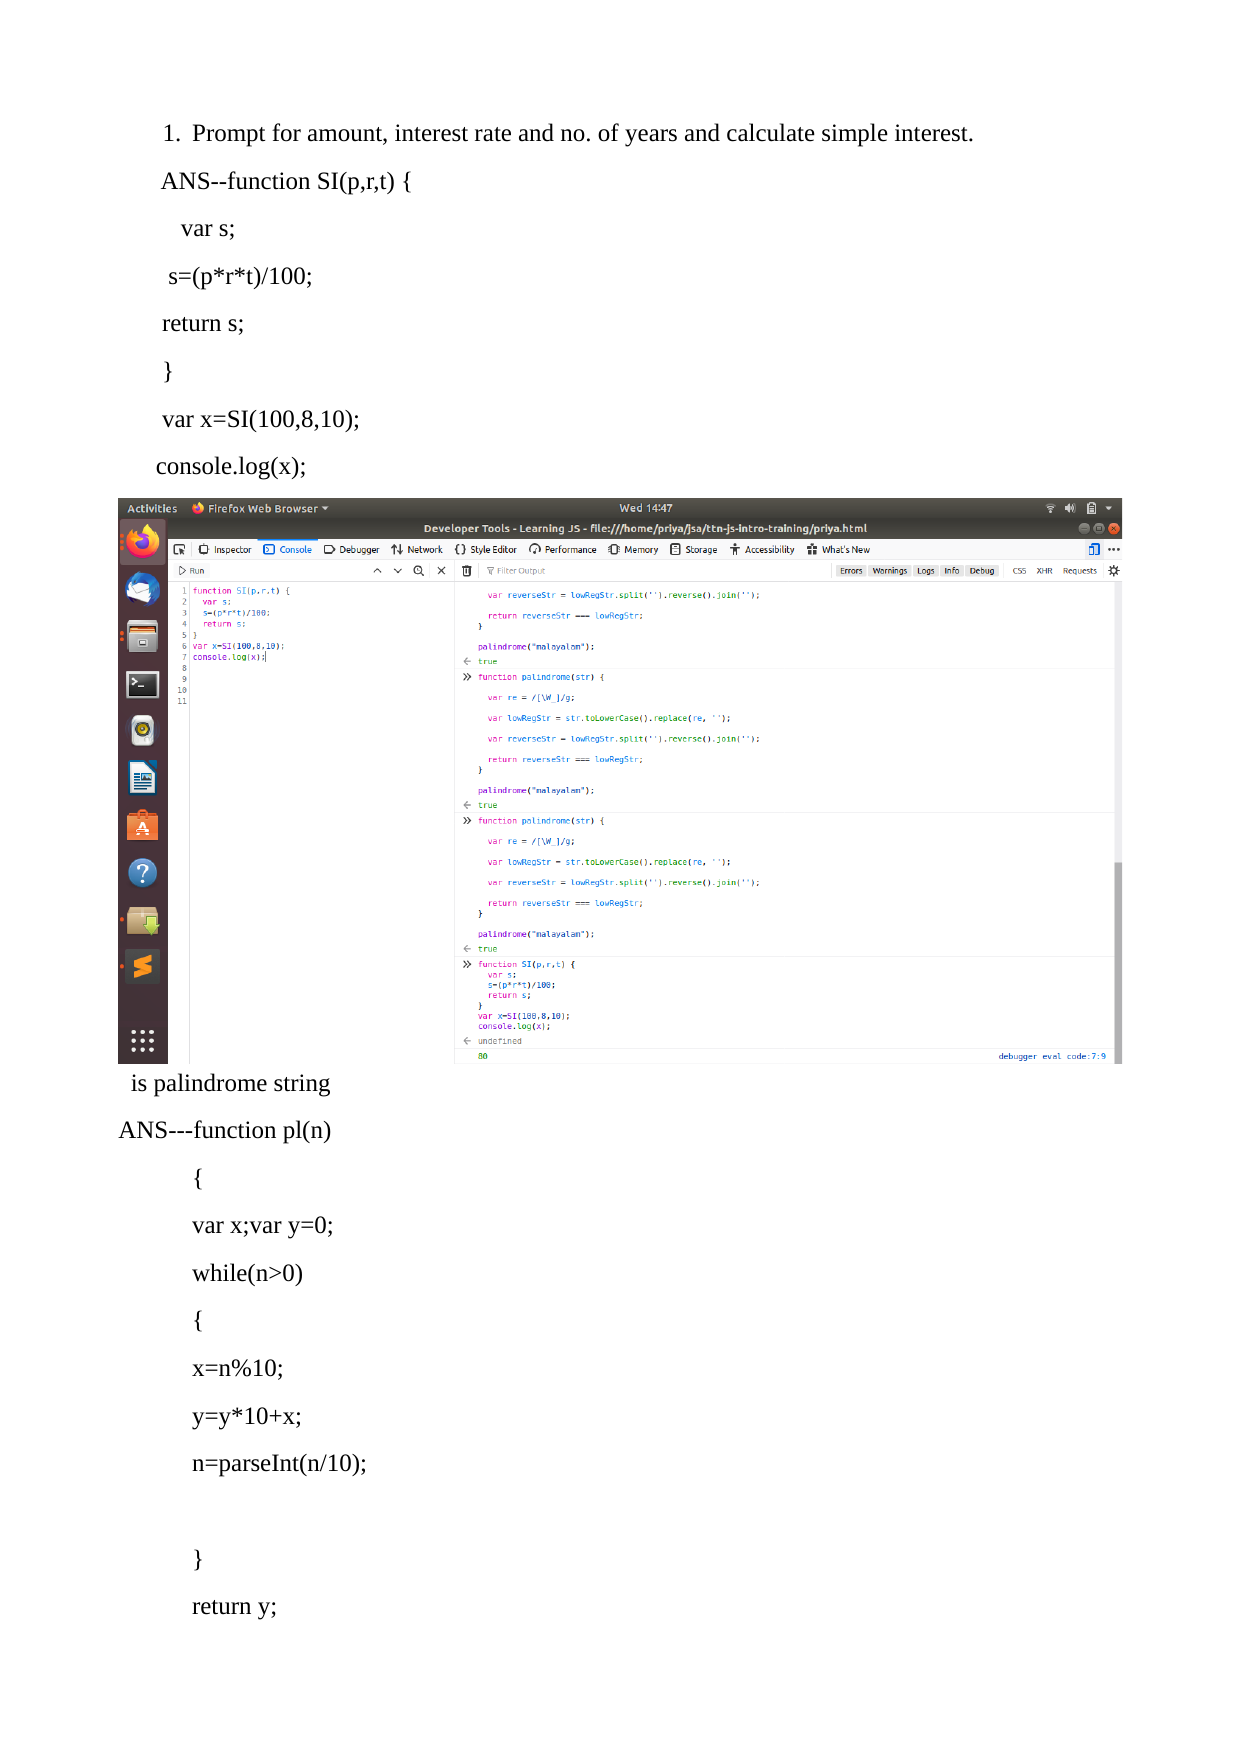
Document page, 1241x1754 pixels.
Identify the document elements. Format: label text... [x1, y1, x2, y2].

list } [162, 1544, 1122, 1572]
list { [162, 1306, 1122, 1334]
list y=y*10+x; [162, 1401, 1122, 1429]
text is palindrome string [118, 1064, 1122, 1096]
list Prompt for amount, interest rate and no. of years and calculate simple interest. [162, 118, 1122, 147]
text s=(p*r*t)/100; [118, 261, 1122, 290]
text ANS---function pl(n) [118, 1115, 1122, 1144]
text var s; [118, 213, 1122, 242]
list while(n>0) [162, 1258, 1122, 1287]
text var x=SI(100,8,10); [118, 404, 1122, 432]
list { [162, 1163, 1122, 1192]
list x=n%10; [162, 1353, 1122, 1382]
list return y; [162, 1591, 1122, 1620]
text console.log(x); [118, 451, 1122, 480]
list n=parseInt(n/10); [162, 1448, 1122, 1477]
list var x;var y=0; [162, 1210, 1122, 1239]
text ANS--function SI(p,r,t) { [118, 166, 1122, 194]
text return s; [118, 308, 1122, 337]
picture [118, 498, 1123, 1064]
text } [118, 356, 1122, 385]
